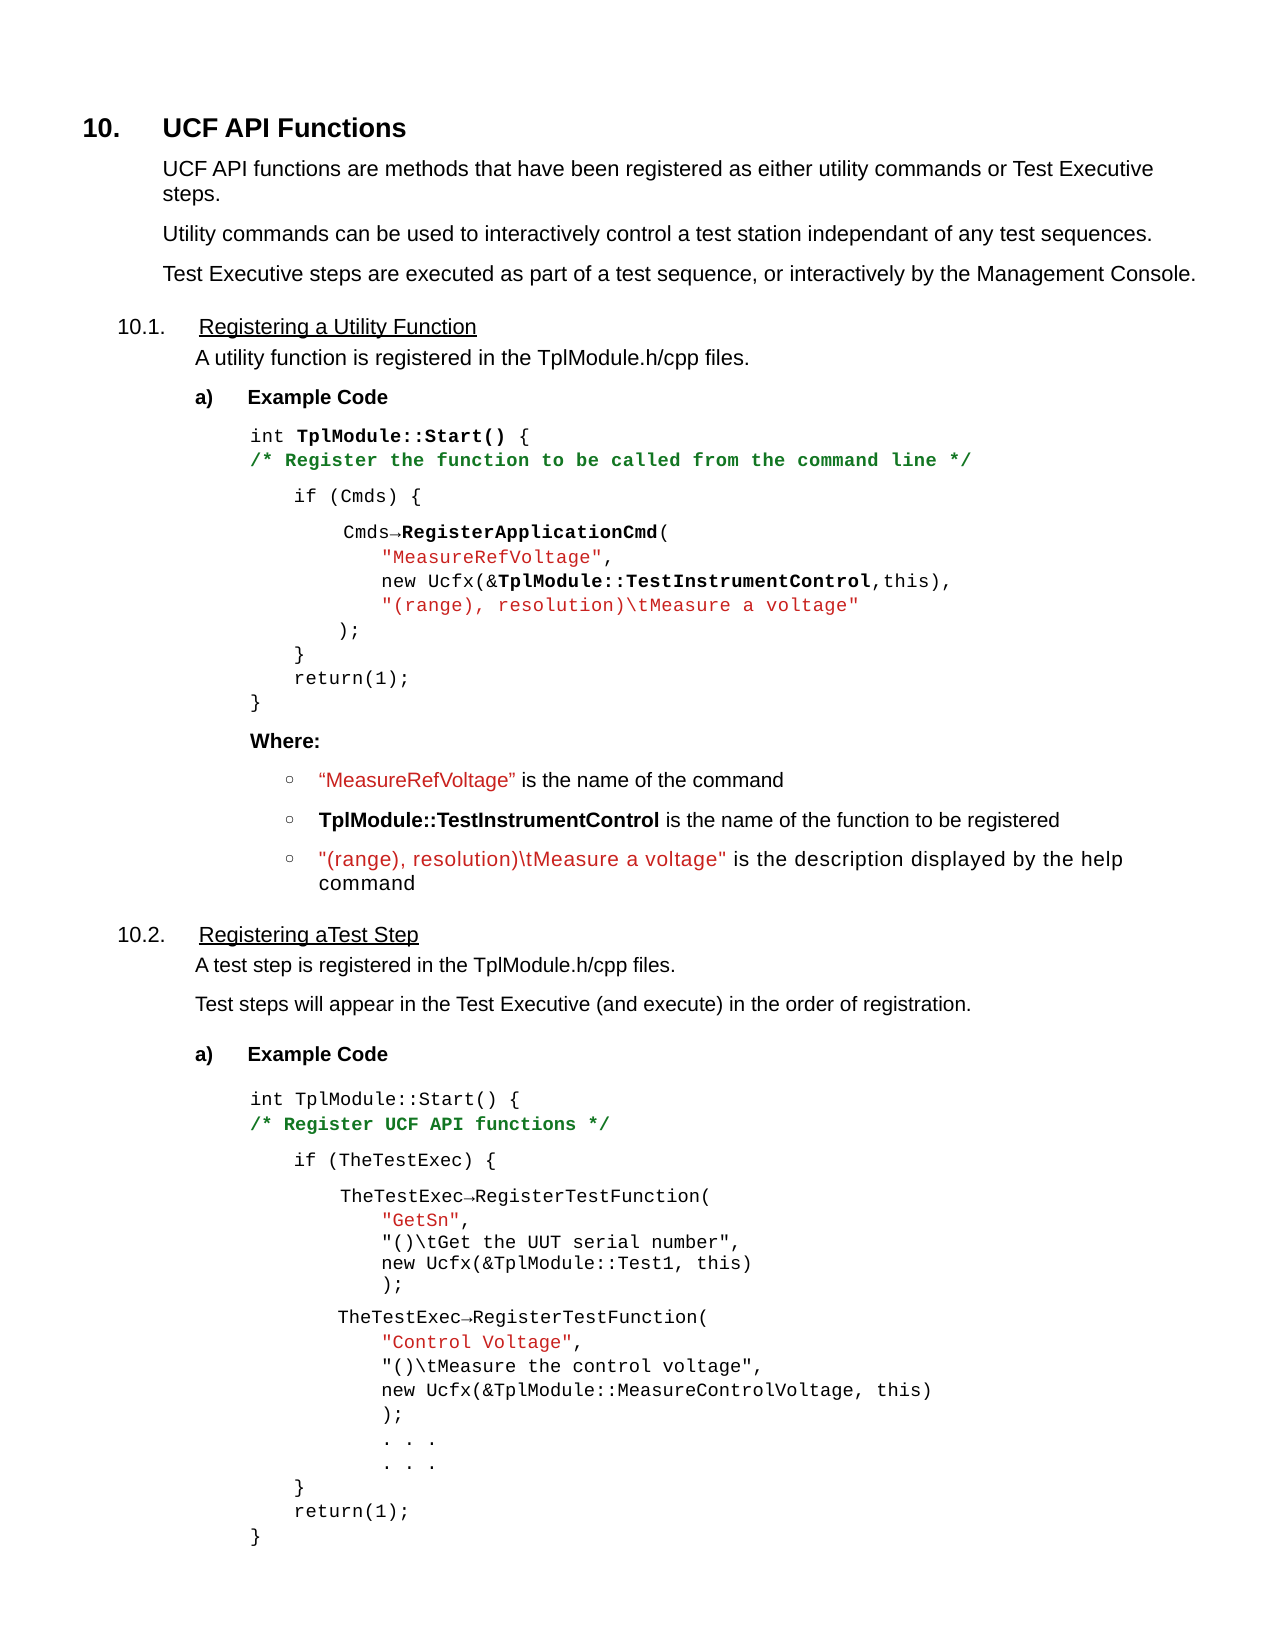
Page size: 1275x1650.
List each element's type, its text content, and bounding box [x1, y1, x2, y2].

text ); [381, 1405, 1200, 1426]
text if (TheTestExec) { [294, 1151, 1200, 1172]
subtitle Example Code [195, 1043, 1200, 1066]
text /* Register UCF API functions */ [250, 1114, 1200, 1136]
text A utility function is registered in the TplModule.h/cpp files. [195, 345, 1200, 370]
text } [250, 693, 1200, 714]
text new Ucfx(&TplModule::MeasureControlVoltage, this) [381, 1381, 1200, 1402]
list “MeasureRefVoltage” is the name of the command [281, 768, 1200, 792]
list TplModule::TestInstrumentControl is the name of the function to be registered [281, 807, 1200, 831]
text } [294, 1478, 1200, 1499]
text "()\tGet the UUT serial number", [381, 1232, 1200, 1254]
text Test Executive steps are executed as part of a test sequence, or interactively by the Management Console. [162, 261, 1200, 287]
text } [250, 1527, 1200, 1548]
text if (Cmds) { [294, 487, 1200, 508]
text /* Register the function to be called from the command line */ [250, 451, 1200, 472]
text . . . [381, 1454, 1200, 1475]
text Cmds→RegisterApplicationCmd( [250, 523, 1200, 544]
text new Ucfx(&TplModule::Test1, this) [381, 1254, 1200, 1275]
text UCF API functions are methods that have been registered as either utility commands or Test Executive steps. [162, 156, 1200, 206]
text int TplModule::Start() { [250, 1090, 1200, 1111]
text } [294, 644, 1200, 666]
text "MeasureRefVoltage", [381, 547, 1200, 569]
text int TplModule::Start() { [250, 426, 1200, 448]
text "(range), resolution)\tMeasure a voltage" [381, 596, 1200, 617]
text Where: [250, 729, 1200, 753]
text . . . [381, 1429, 1200, 1451]
subtitle Registering aTest Step [111, 921, 1200, 947]
text A test step is registered in the TplModule.h/cpp files. [195, 953, 1200, 977]
text "Control Voltage", [381, 1332, 1200, 1354]
text ); [337, 620, 1200, 642]
text Test steps will appear in the Test Executive (and execute) in the order of registration. [195, 992, 1200, 1016]
text Utility commands can be used to interactively control a test station independant of any test sequences. [162, 221, 1200, 246]
list "(range), resolution)\tMeasure a voltage" is the description displayed by the help command [281, 846, 1200, 894]
text TheTestExec→RegisterTestFunction( [337, 1308, 1200, 1329]
subtitle Registering a Utility Function [111, 313, 1200, 339]
text return(1); [294, 669, 1200, 690]
text "()\tMeasure the control voltage", [381, 1357, 1200, 1378]
text "GetSn", [381, 1211, 1200, 1232]
subtitle Example Code [195, 385, 1200, 408]
text new Ucfx(&TplModule::TestInstrumentControl,this), [381, 572, 1200, 593]
text TheTestExec→RegisterTestFunction( [250, 1187, 1200, 1208]
text return(1); [294, 1502, 1200, 1523]
text ); [381, 1275, 1200, 1296]
subtitle UCF API Functions [75, 112, 1200, 144]
